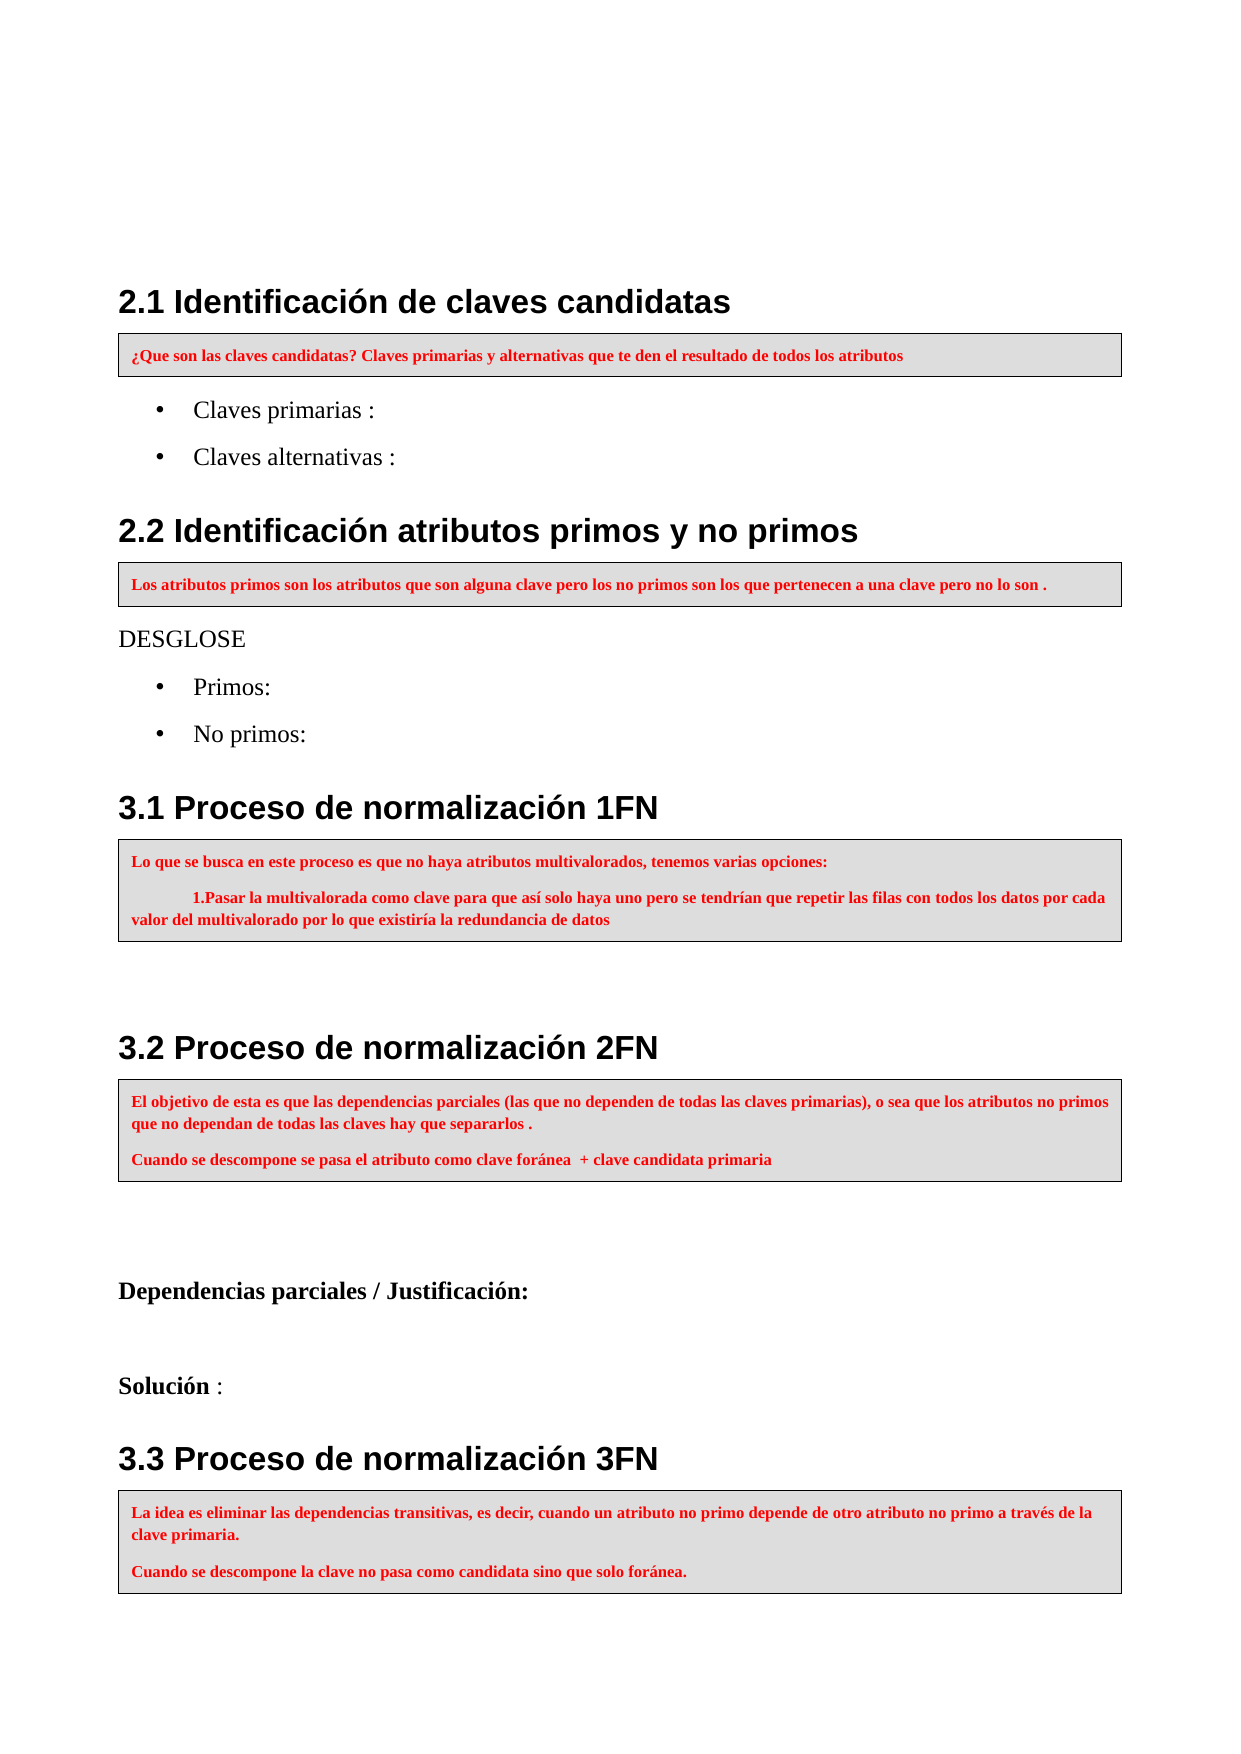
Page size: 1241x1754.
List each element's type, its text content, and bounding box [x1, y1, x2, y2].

subtitle 2.2 Identificación atributos primos y no primos [118, 511, 1122, 549]
text Los atributos primos son los atributos que son alguna clave pero los no primos son los que pertenecen a una clave pero no lo son . [119, 563, 1121, 606]
text La idea es eliminar las dependencias transitivas, es decir, cuando un atributo no primo depende de otro atributo no primo a través de la clave primaria. [119, 1491, 1121, 1544]
text Lo que se busca en este proceso es que no haya atributos multivalorados, tenemos varias opciones: [119, 840, 1121, 871]
list Claves alternativas : [156, 442, 1122, 471]
text DESGLOSE [118, 624, 1122, 653]
text El objetivo de esta es que las dependencias parciales (las que no dependen de todas las claves primarias), o sea que los atributos no primos que no dependan de todas las claves hay que separarlos . [119, 1080, 1121, 1133]
list No primos: [156, 719, 1122, 748]
text Cuando se descompone se pasa el atributo como clave foránea + clave candidata primaria [119, 1137, 1121, 1181]
text Cuando se descompone la clave no pasa como candidata sino que solo foránea. [119, 1549, 1121, 1593]
text 1.Pasar la multivalorada como clave para que así solo haya uno pero se tendrían que repetir las filas con todos los datos por cada valor del multivalorado por lo que existiría la redundancia de datos [119, 875, 1121, 941]
list Claves primarias : [156, 395, 1122, 424]
subtitle 2.1 Identificación de claves candidatas [118, 282, 1122, 320]
text Solución : [118, 1371, 1122, 1400]
text ¿Que son las claves candidatas? Claves primarias y alternativas que te den el resultado de todos los atributos [119, 334, 1121, 376]
subtitle 3.1 Proceso de normalización 1FN [118, 788, 1122, 826]
subtitle 3.3 Proceso de normalización 3FN [118, 1439, 1122, 1478]
text Dependencias parciales / Justificación: [118, 1276, 1122, 1304]
list Primos: [156, 672, 1122, 700]
subtitle 3.2 Proceso de normalización 2FN [118, 1028, 1122, 1066]
